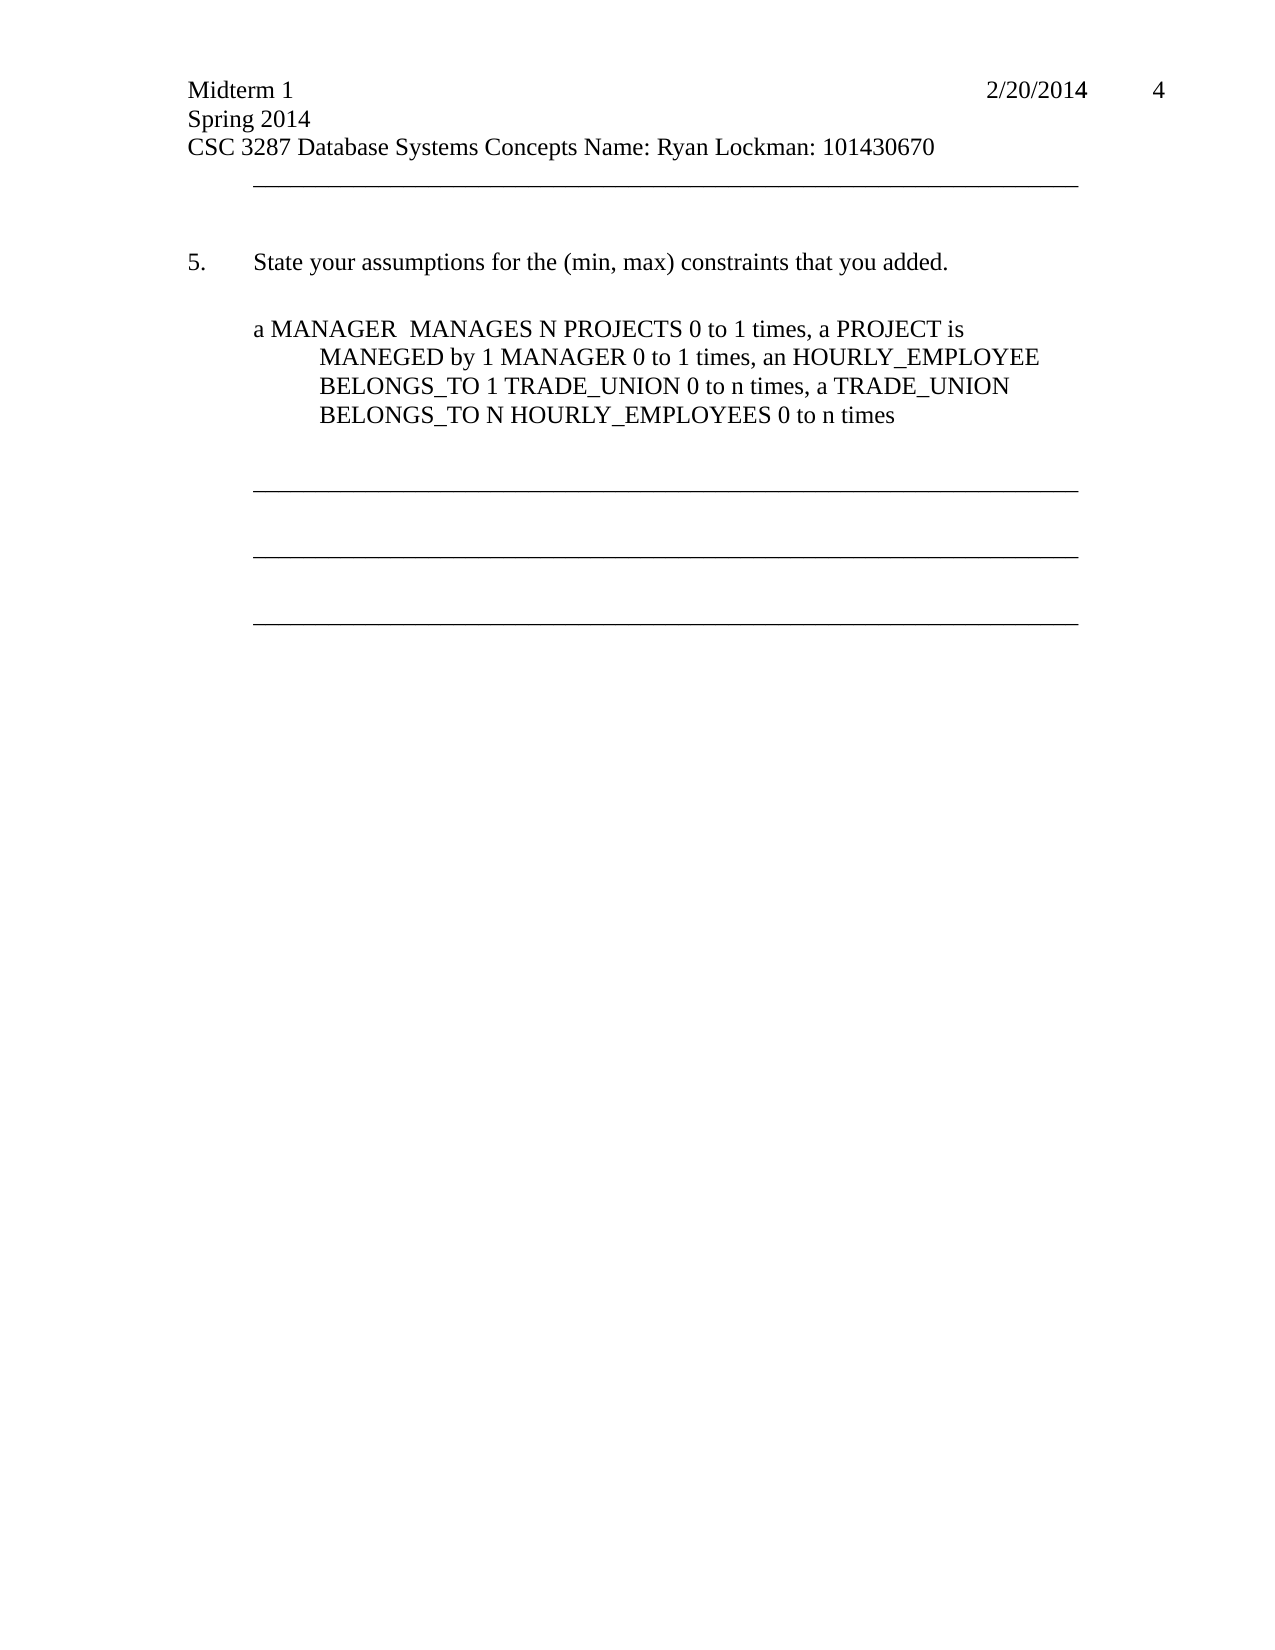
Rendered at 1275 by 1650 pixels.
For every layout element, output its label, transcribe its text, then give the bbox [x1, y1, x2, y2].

text __________________________________________________________________ [253, 161, 1087, 190]
text __________________________________________________________________ [253, 466, 1087, 495]
text a MANAGER MANAGES N PROJECTS 0 to 1 times, a PROJECT is MANEGED by 1 MANAGER 0 to 1 times, an HOURLY_EMPLOYEE BELONGS_TO 1 TRADE_UNION 0 to n times, a TRADE_UNION BELONGS_TO N HOURLY_EMPLOYEES 0 to n times [253, 314, 1087, 429]
text 5. State your assumptions for the (min, max) constraints that you added. [187, 247, 1087, 276]
text __________________________________________________________________ [253, 599, 1087, 627]
text __________________________________________________________________ [253, 532, 1087, 561]
